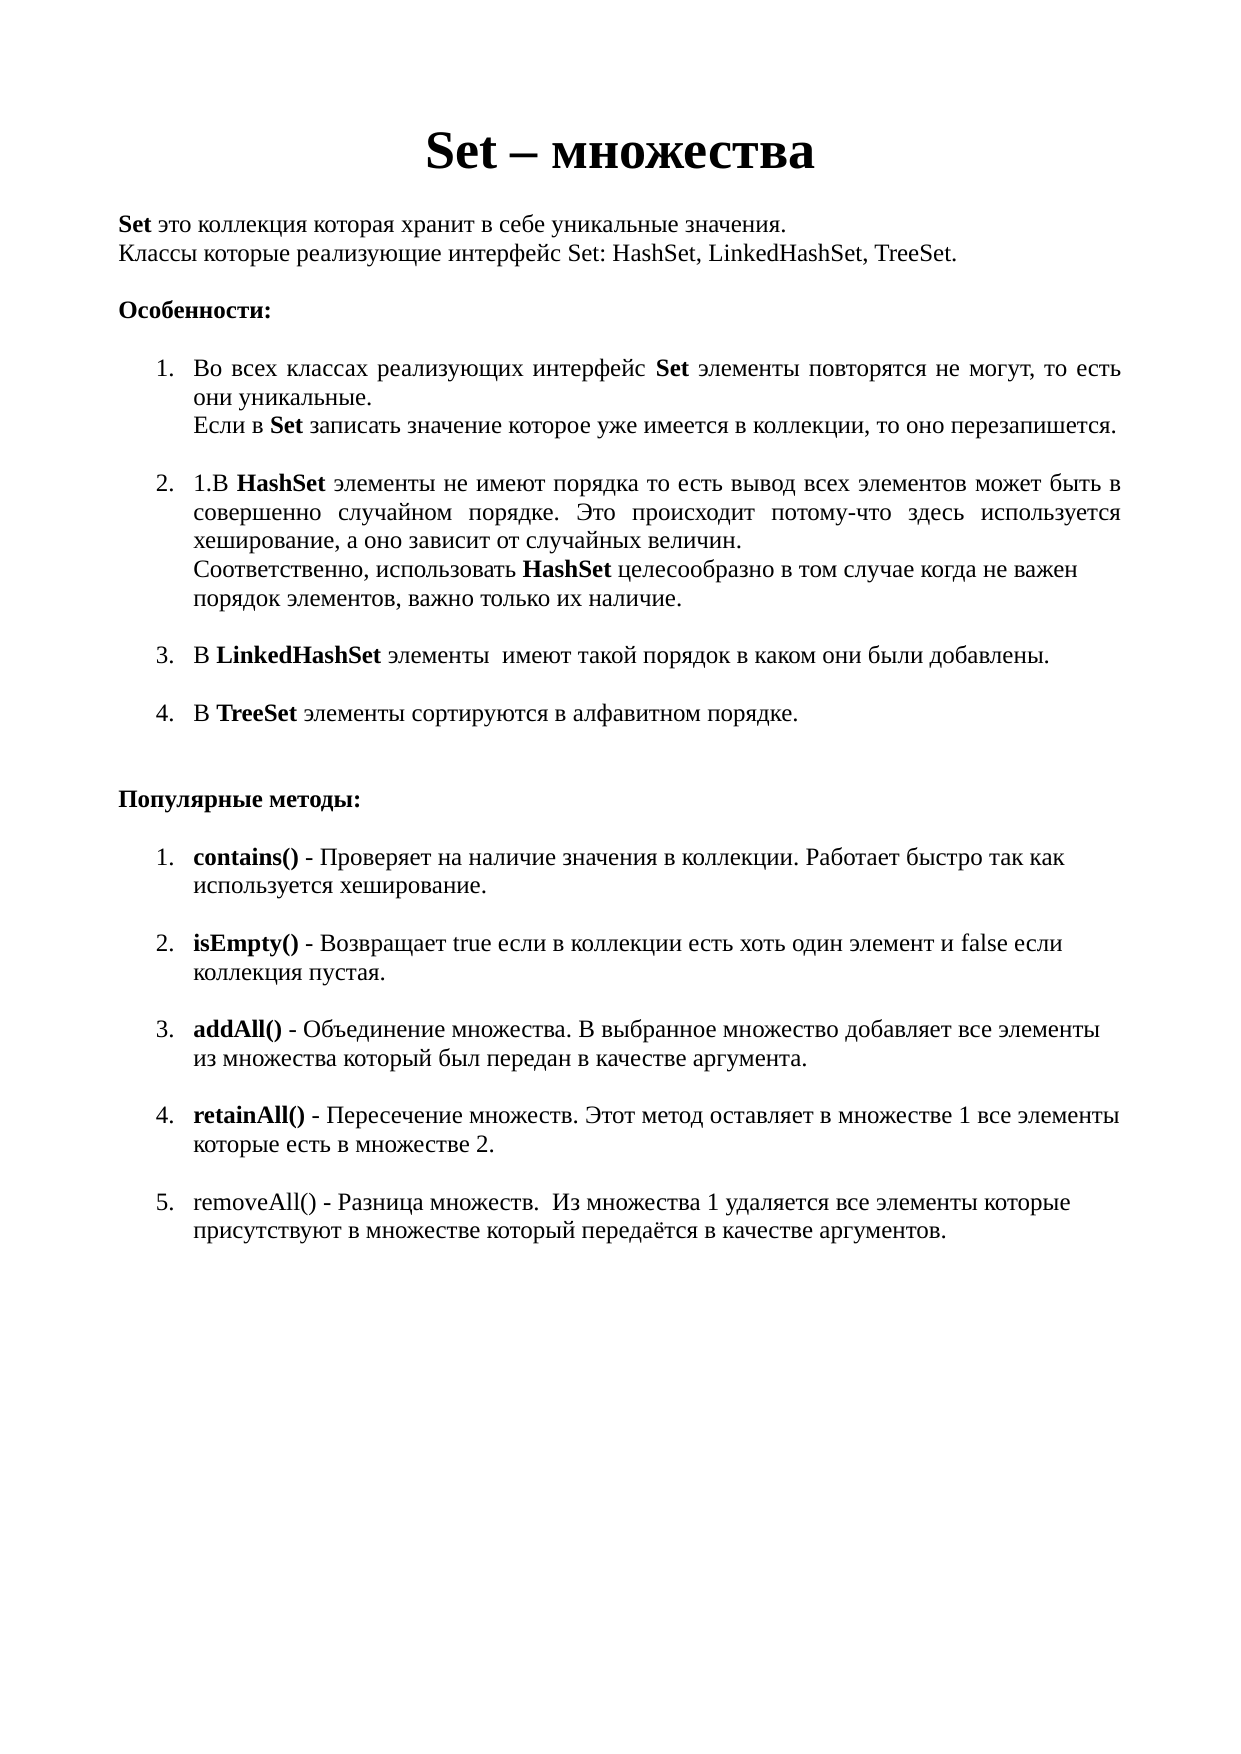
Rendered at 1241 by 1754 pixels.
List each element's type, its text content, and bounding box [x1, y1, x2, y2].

text Особенности: [118, 295, 1122, 324]
list 1.В HashSet элементы не имеют порядка то есть вывод всех элементов может быть в совершенно случайном порядке. Это происходит потому-что здесь используется хеширование, а оно зависит от случайных величин. [156, 468, 1122, 554]
list removeAll() - Разница множеств. Из множества 1 удаляется все элементы которые присутствуют в множестве который передаётся в качестве аргументов. [156, 1187, 1122, 1244]
text Популярные методы: [118, 784, 1122, 813]
list В TreeSet элементы сортируются в алфавитном порядке. [156, 698, 1122, 727]
list contains() - Проверяет на наличие значения в коллекции. Работает быстро так как используется хеширование. [156, 842, 1122, 899]
text Классы которые реализующие интерфейс Set: HashSet, LinkedHashSet, TreeSet. [118, 238, 1122, 267]
list Если в Set записать значение которое уже имеется в коллекции, то оно перезапишется. [156, 410, 1122, 439]
list Соответственно, использовать HashSet целесообразно в том случае когда не важен порядок элементов, важно только их наличие. [156, 554, 1122, 612]
list Во всех классах реализующих интерфейс Set элементы повторятся не могут, то есть они уникальные. [156, 353, 1122, 410]
list retainAll() - Пересечение множеств. Этот метод оставляет в множестве 1 все элементы которые есть в множестве 2. [156, 1100, 1122, 1158]
list В LinkedHashSet элементы имеют такой порядок в каком они были добавлены. [156, 640, 1122, 669]
text Set – множества [118, 118, 1122, 180]
list isEmpty() - Возвращает true если в коллекции есть хоть один элемент и false если коллекция пустая. [156, 928, 1122, 985]
list addAll() - Объединение множества. В выбранное множество добавляет все элементы из множества который был передан в качестве аргумента. [156, 1014, 1122, 1072]
text Set это коллекция которая хранит в себе уникальные значения. [118, 209, 1122, 238]
